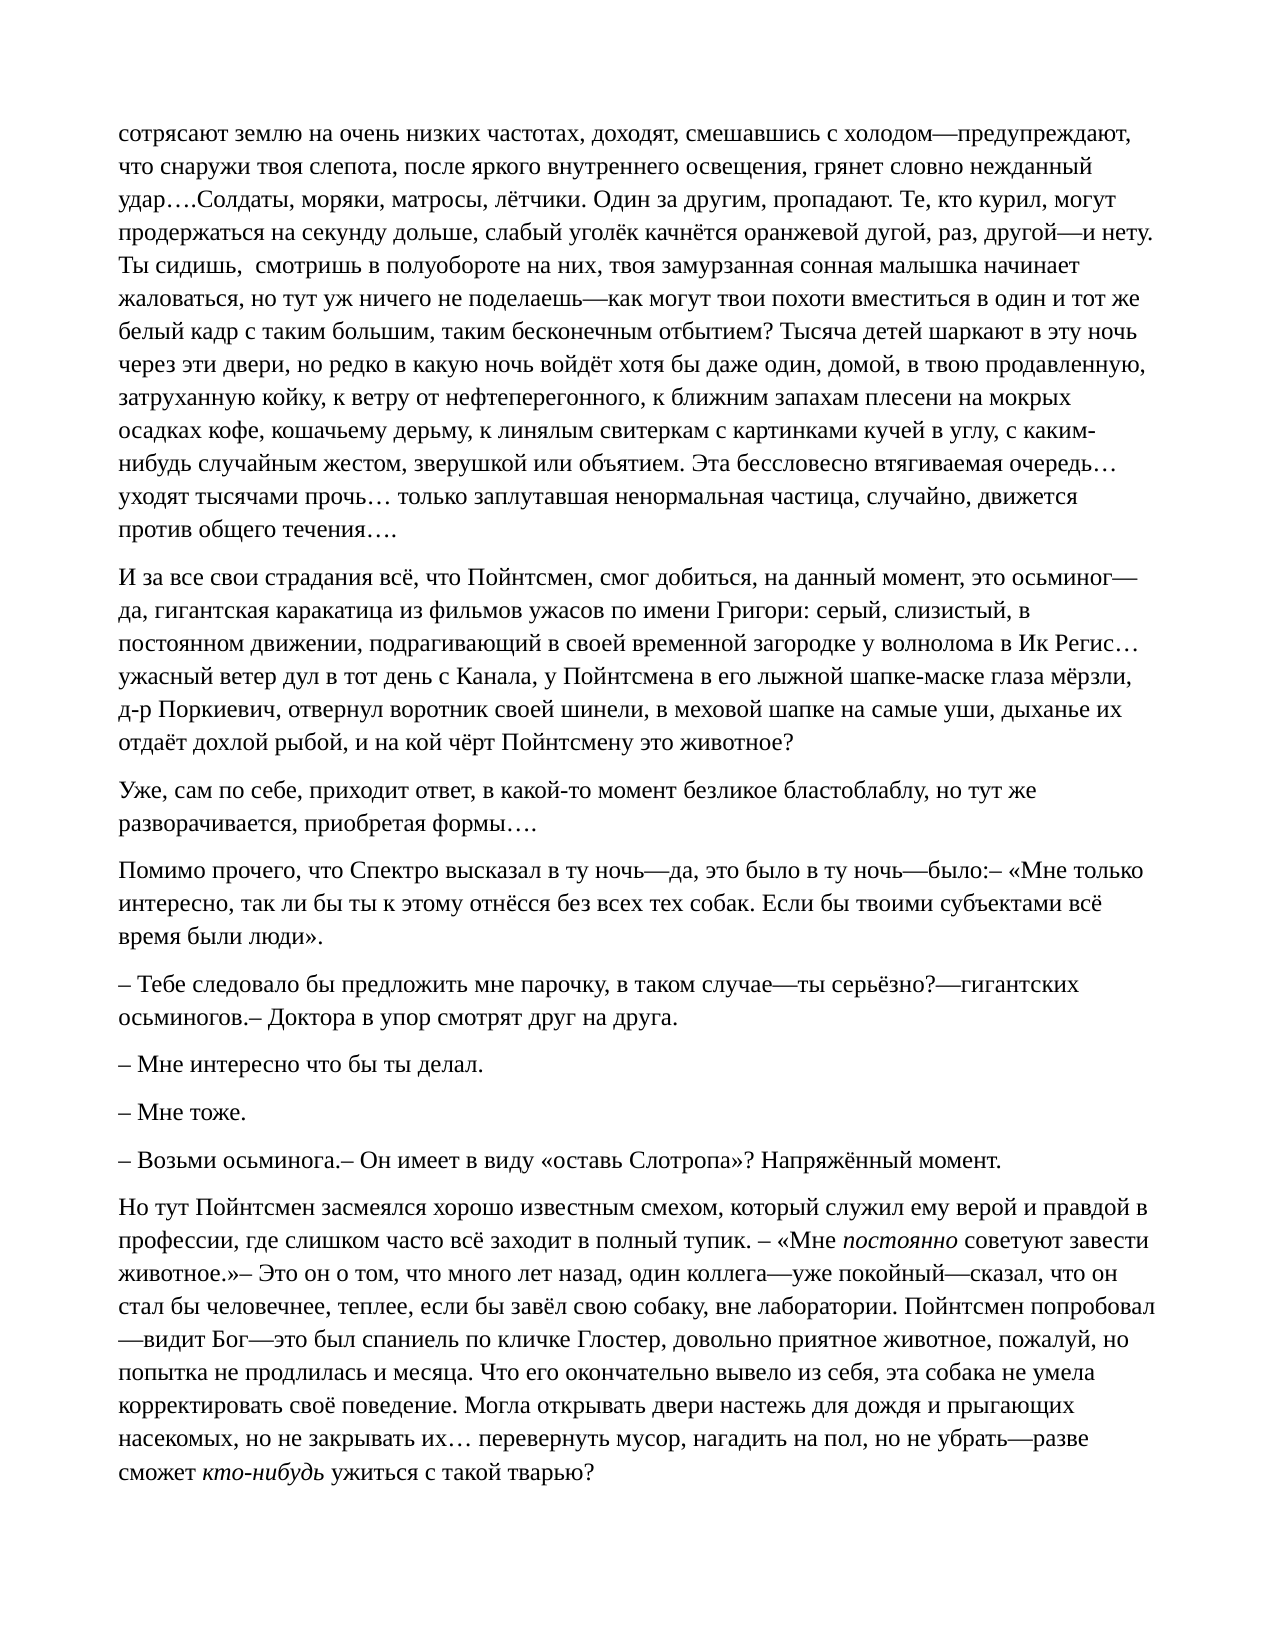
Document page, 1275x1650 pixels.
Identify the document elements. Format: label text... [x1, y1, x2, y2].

text – Тебе следовало бы предложить мне парочку, в таком случае—ты серьёзно?—гигантских осьминогов.– Доктора в упор смотрят друг на друга. [118, 969, 1157, 1031]
text сотрясают землю на очень низких частотах, доходят, смешавшись с холодом—предупреждают, что снаружи твоя слепота, после яркого внутреннего освещения, грянет словно нежданный удар….Солдаты, моряки, матросы, лётчики. Один за другим, пропадают. Те, кто курил, могут продержаться на секунду дольше, слабый уголёк качнётся оранжевой дугой, раз, другой—и нету. Ты сидишь, смотришь в полуобороте на них, твоя замурзанная сонная малышка начинает жаловаться, но тут уж ничего не поделаешь—как могут твои похоти вместиться в один и тот же белый кадр с таким большим, таким бесконечным отбытием? Тысяча детей шаркают в эту ночь через эти двери, но редко в какую ночь войдёт хотя бы даже один, домой, в твою продавленную, затруханную койку, к ветру от нефтеперегонного, к ближним запахам плесени на мокрых осадках кофе, кошачьему дерьму, к линялым свитеркам с картинками кучей в углу, с каким-нибудь случайным жестом, зверушкой или объятием. Эта бессловесно втягиваемая очередь… уходят тысячами прочь… только заплутавшая ненормальная частица, случайно, движется против общего течения…. [118, 118, 1157, 543]
text – Мне интересно что бы ты делал. [118, 1049, 1157, 1078]
text И за все свои страдания всё, что Пойнтсмен, смог добиться, на данный момент, это осьминог—да, гигантская каракатица из фильмов ужасов по имени Григори: серый, слизистый, в постоянном движении, подрагивающий в своей временной загородке у волнолома в Ик Регис… ужасный ветер дул в тот день с Канала, у Пойнтсмена в его лыжной шапке-маске глаза мёрзли, д-р Поркиевич, отвернул воротник своей шинели, в меховой шапке на самые уши, дыханье их отдаёт дохлой рыбой, и на кой чёрт Пойнтсмену это животное? [118, 562, 1157, 756]
text Помимо прочего, что Спектро высказал в ту ночь—да, это было в ту ночь—было:– «Мне только интересно, так ли бы ты к этому отнёсся без всех тех собак. Если бы твоими субъектами всё время были люди». [118, 855, 1157, 950]
text Но тут Пойнтсмен засмеялся хорошо известным смехом, который служил ему верой и правдой в профессии, где слишком часто всё заходит в полный тупик. – «Мне постоянно советуют завести животное.»– Это он о том, что много лет назад, один коллега—уже покойный—сказал, что он стал бы человечнее, теплее, если бы завёл свою собаку, вне лаборатории. Пойнтсмен попробовал—видит Бог—это был спаниель по кличке Глостер, довольно приятное животное, пожалуй, но попытка не продлилась и месяца. Что его окончательно вывело из себя, эта собака не умела корректировать своё поведение. Могла открывать двери настежь для дождя и прыгающих насекомых, но не закрывать их… перевернуть мусор, нагадить на пол, но не убрать—разве сможет кто-нибудь ужиться с такой тварью? [118, 1192, 1157, 1485]
text Уже, сам по себе, приходит ответ, в какой-то момент безликое бластоблаблу, но тут же разворачивается, приобретая формы…. [118, 775, 1157, 836]
text – Возьми осьминога.– Он имеет в виду «оставь Слотропа»? Напряжённый момент. [118, 1145, 1157, 1173]
text – Мне тоже. [118, 1097, 1157, 1126]
